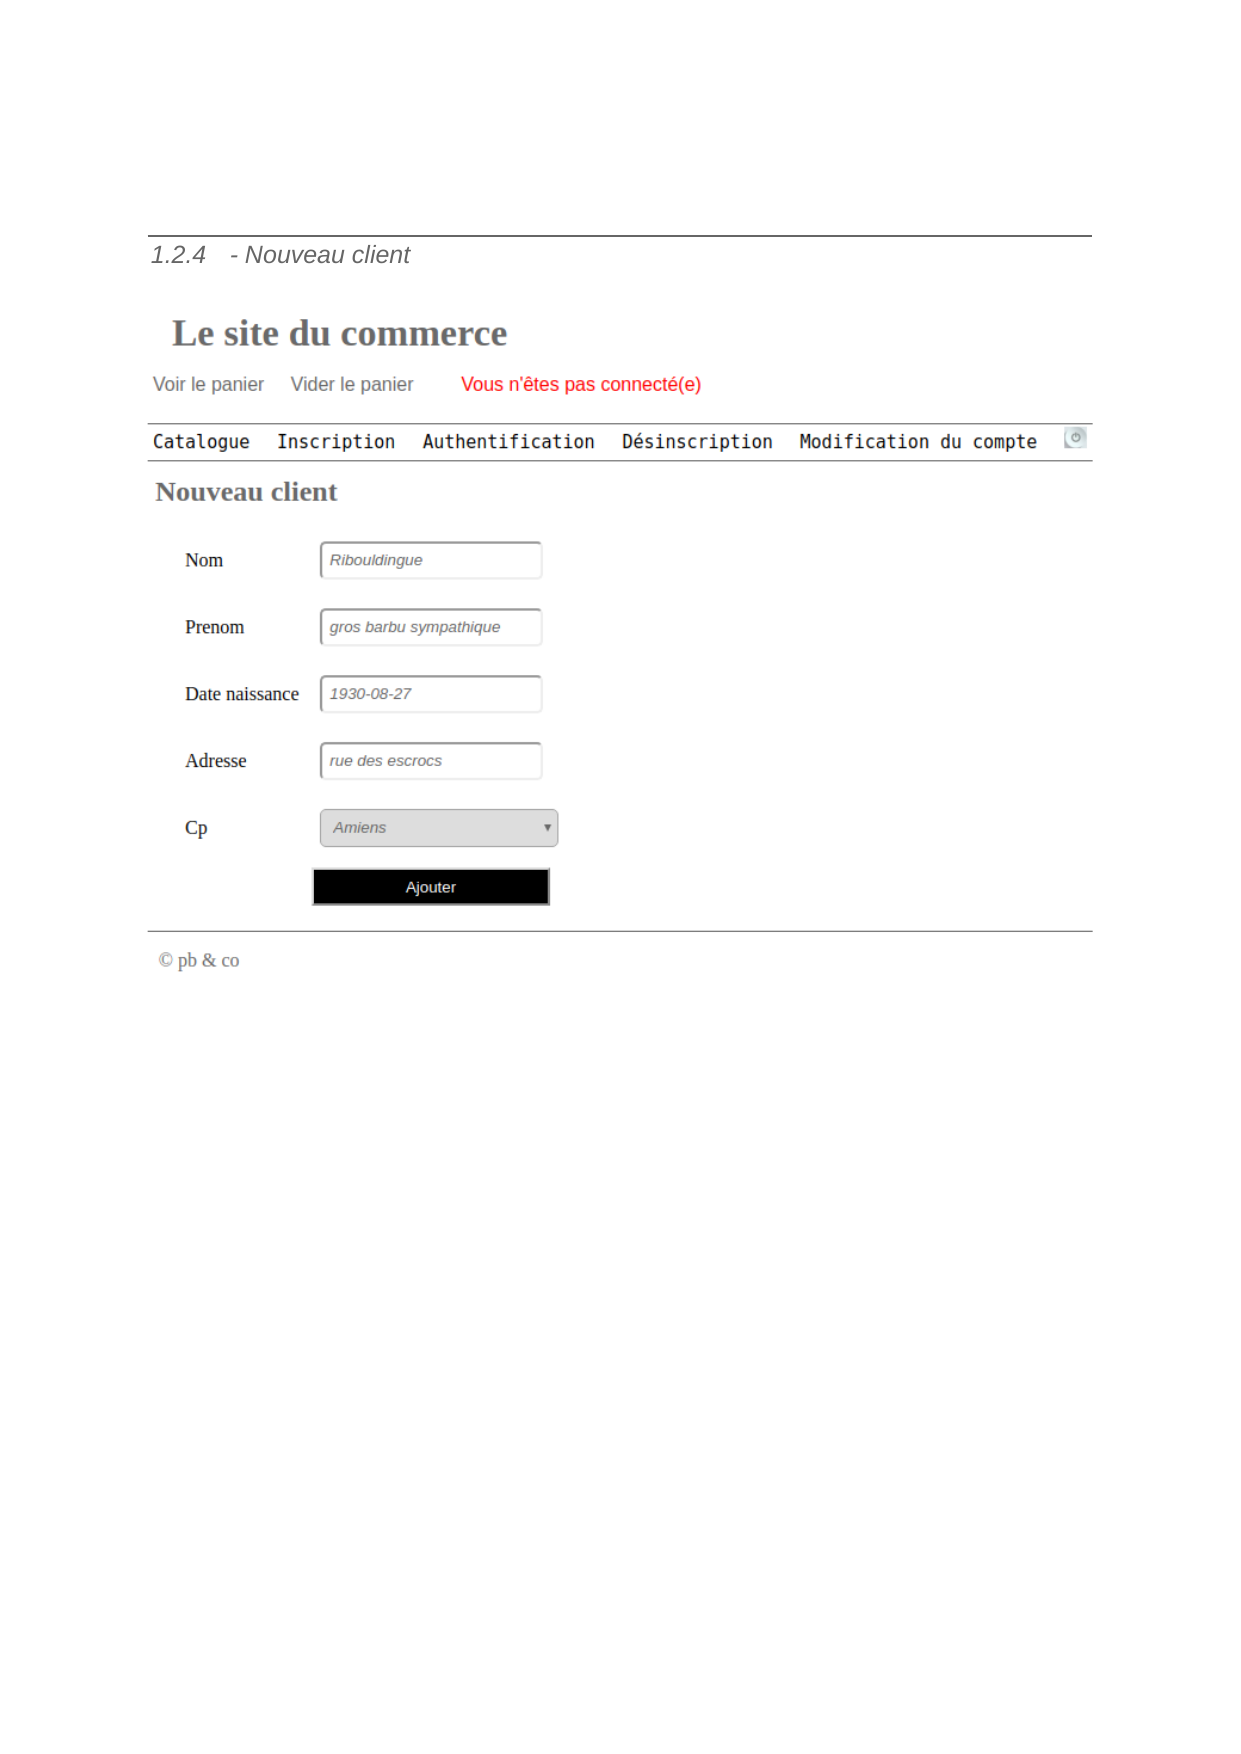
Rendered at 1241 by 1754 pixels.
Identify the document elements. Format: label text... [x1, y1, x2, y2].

subtitle - Nouveau client [148, 237, 1092, 271]
picture [147, 306, 1093, 981]
